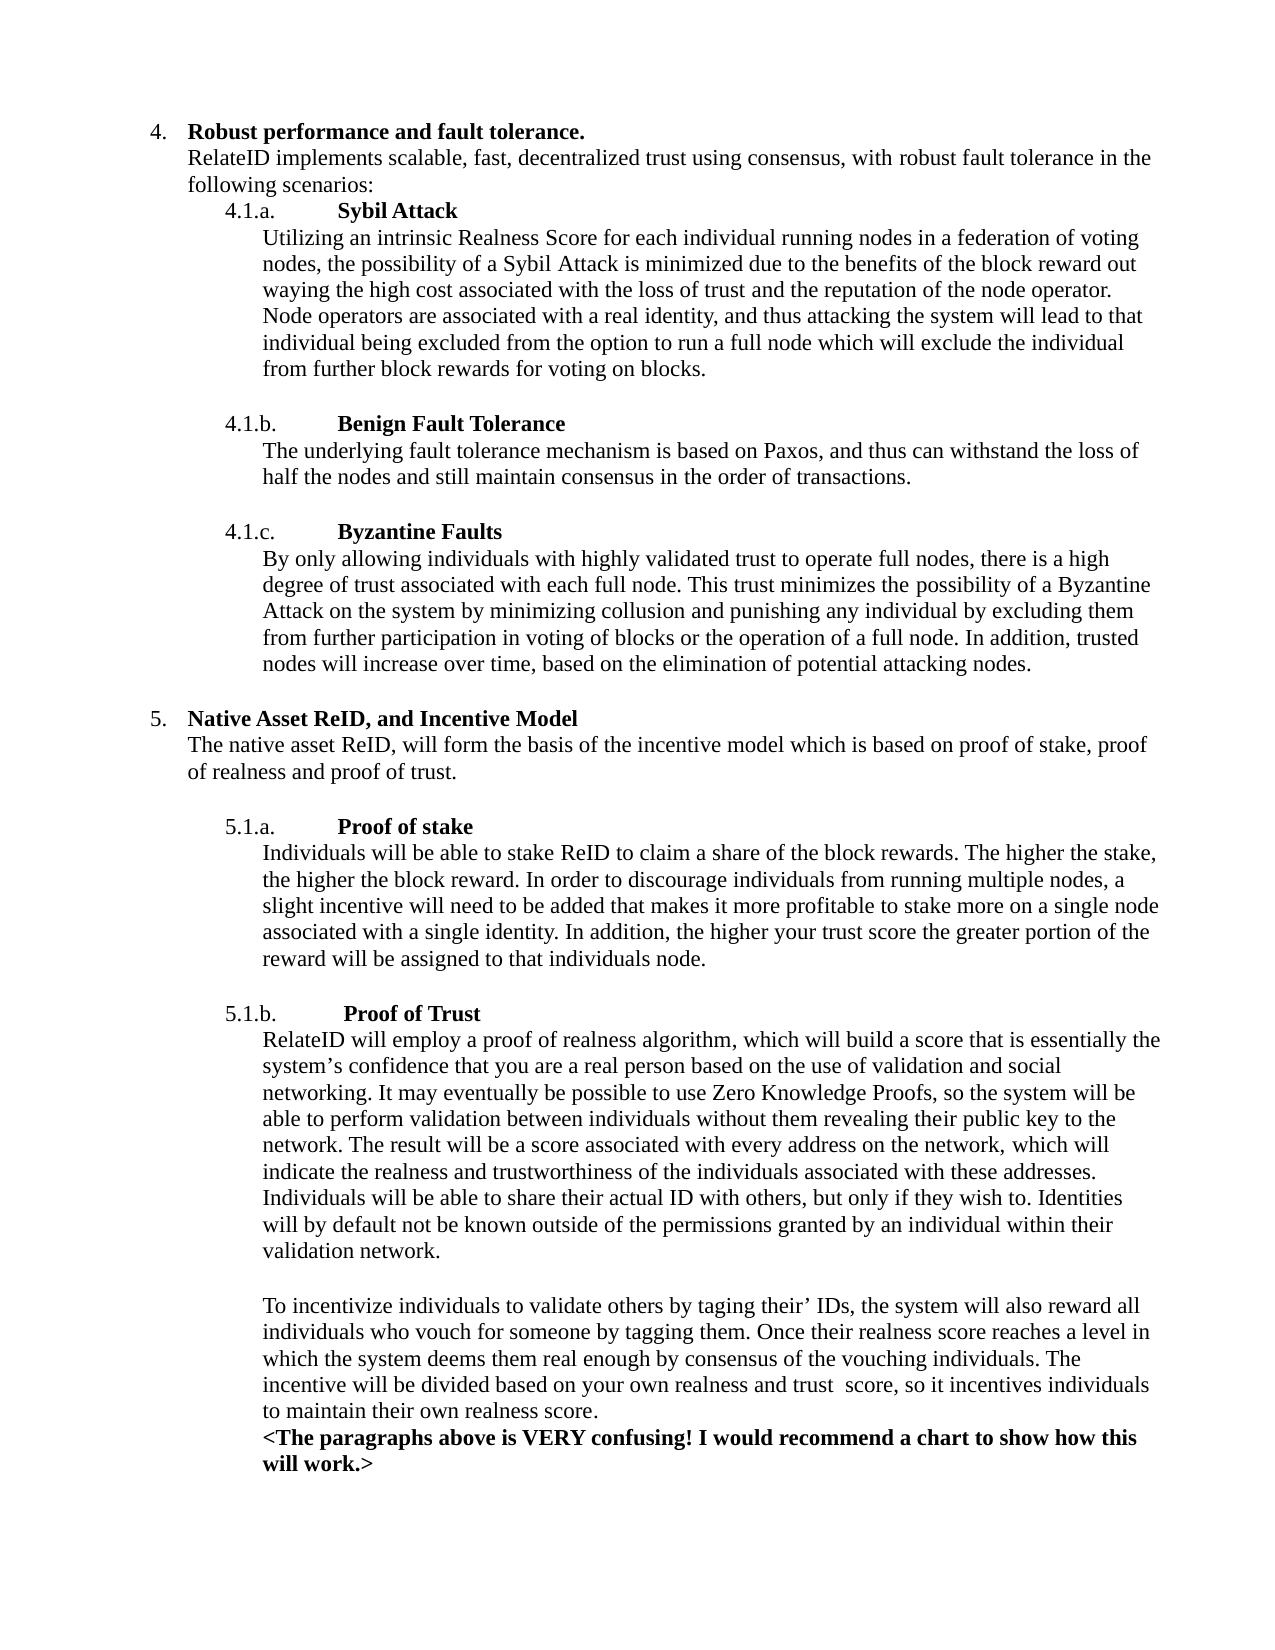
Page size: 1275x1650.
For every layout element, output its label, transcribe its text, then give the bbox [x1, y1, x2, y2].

text To incentivize individuals to validate others by taging their’ IDs, the system will also reward all individuals who vouch for someone by tagging them. Once their realness score reaches a level in which the system deems them real enough by consensus of the vouching individuals. The incentive will be divided based on your own realness and trust score, so it incentives individuals to maintain their own realness score. [262, 1292, 1162, 1424]
list Byzantine Faults By only allowing individuals with highly validated trust to operate full nodes, there is a high degree of trust associated with each full node. This trust minimizes the possibility of a Byzantine Attack on the system by minimizing collusion and punishing any individual by excluding them from further participation in voting of blocks or the operation of a full node. In addition, trusted nodes will increase over time, based on the elimination of potential attacking nodes. [225, 518, 1162, 705]
list Sybil Attack Utilizing an intrinsic Realness Score for each individual running nodes in a federation of voting nodes, the possibility of a Sybil Attack is minimized due to the benefits of the block reward out waying the high cost associated with the loss of trust and the reputation of the node operator. Node operators are associated with a real identity, and thus attacking the system will lead to that individual being excluded from the option to run a full node which will exclude the individual from further block rewards for voting on blocks. [225, 197, 1162, 410]
list Native Asset ReID, and Incentive Model The native asset ReID, will form the basis of the incentive model which is based on proof of stake, proof of realness and proof of trust. [150, 705, 1162, 813]
list Proof of stake Individuals will be able to stake ReID to claim a share of the block rewards. The higher the stake, the higher the block reward. In order to discourage individuals from running multiple nodes, a slight incentive will need to be added that makes it more profitable to stake more on a single node associated with a single identity. In addition, the higher your trust score the greater portion of the reward will be assigned to that individuals node. [225, 813, 1162, 1000]
list Robust performance and fault tolerance. RelateID implements scalable, fast, decentralized trust using consensus, with robust fault tolerance in the following scenarios: [150, 118, 1162, 197]
list Benign Fault Tolerance The underlying fault tolerance mechanism is based on Paxos, and thus can withstand the loss of half the nodes and still maintain consensus in the order of transactions. [225, 410, 1162, 518]
list Proof of Trust RelateID will employ a proof of realness algorithm, which will build a score that is essentially the system’s confidence that you are a real person based on the use of validation and social networking. It may eventually be possible to use Zero Knowledge Proofs, so the system will be able to perform validation between individuals without them revealing their public key to the network. The result will be a score associated with every address on the network, which will indicate the realness and trustworthiness of the individuals associated with these addresses. Individuals will be able to share their actual ID with others, but only if they wish to. Identities will by default not be known outside of the permissions granted by an individual within their validation network. [225, 1000, 1162, 1292]
text <The paragraphs above is VERY confusing! I would recommend a chart to show how this will work.> [262, 1424, 1162, 1477]
